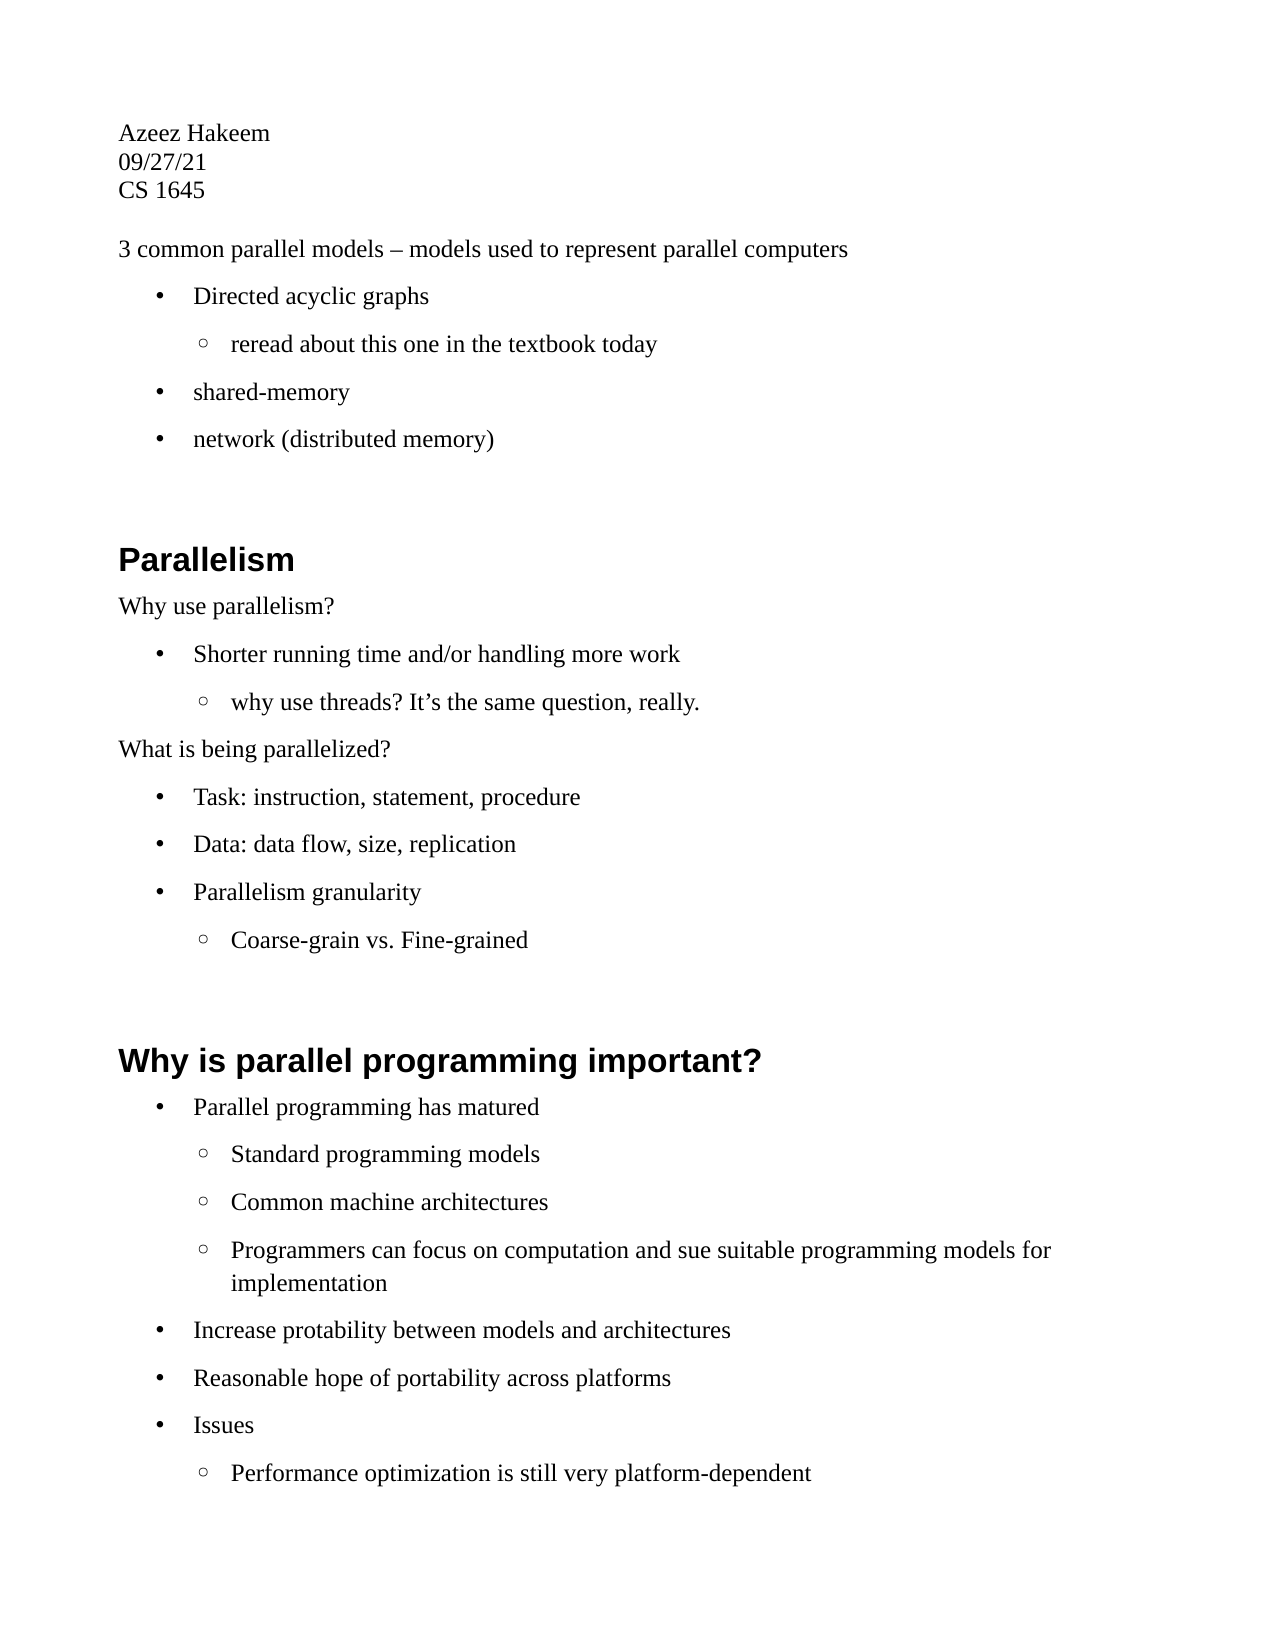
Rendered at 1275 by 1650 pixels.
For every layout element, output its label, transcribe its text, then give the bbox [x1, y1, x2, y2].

list Standard programming models [193, 1139, 1157, 1168]
list network (distributed memory) [156, 424, 1157, 453]
subtitle Parallelism [118, 540, 1157, 579]
text 3 common parallel models – models used to represent parallel computers [118, 234, 1157, 263]
list Parallel programming has matured [156, 1092, 1157, 1121]
list Performance optimization is still very platform-dependent [193, 1458, 1157, 1487]
list shared-memory [156, 377, 1157, 405]
text What is being parallelized? [118, 734, 1157, 763]
list Increase protability between models and architectures [156, 1315, 1157, 1344]
list Issues [156, 1411, 1157, 1439]
list Shorter running time and/or handling more work [156, 639, 1157, 668]
list Data: data flow, size, replication [156, 829, 1157, 858]
list Coarse-grain vs. Fine-grained [193, 925, 1157, 953]
list Directed acyclic graphs [156, 281, 1157, 310]
list Task: instruction, statement, procedure [156, 782, 1157, 811]
list Common machine architectures [193, 1187, 1157, 1216]
list Reasonable hope of portability across platforms [156, 1363, 1157, 1392]
text Why use parallelism? [118, 591, 1157, 620]
list Parallelism granularity [156, 877, 1157, 906]
subtitle Why is parallel programming important? [118, 1041, 1157, 1079]
list Programmers can focus on computation and sue suitable programming models for implementation [193, 1235, 1157, 1296]
list why use threads? It’s the same question, really. [193, 687, 1157, 715]
list reread about this one in the textbook today [193, 329, 1157, 358]
